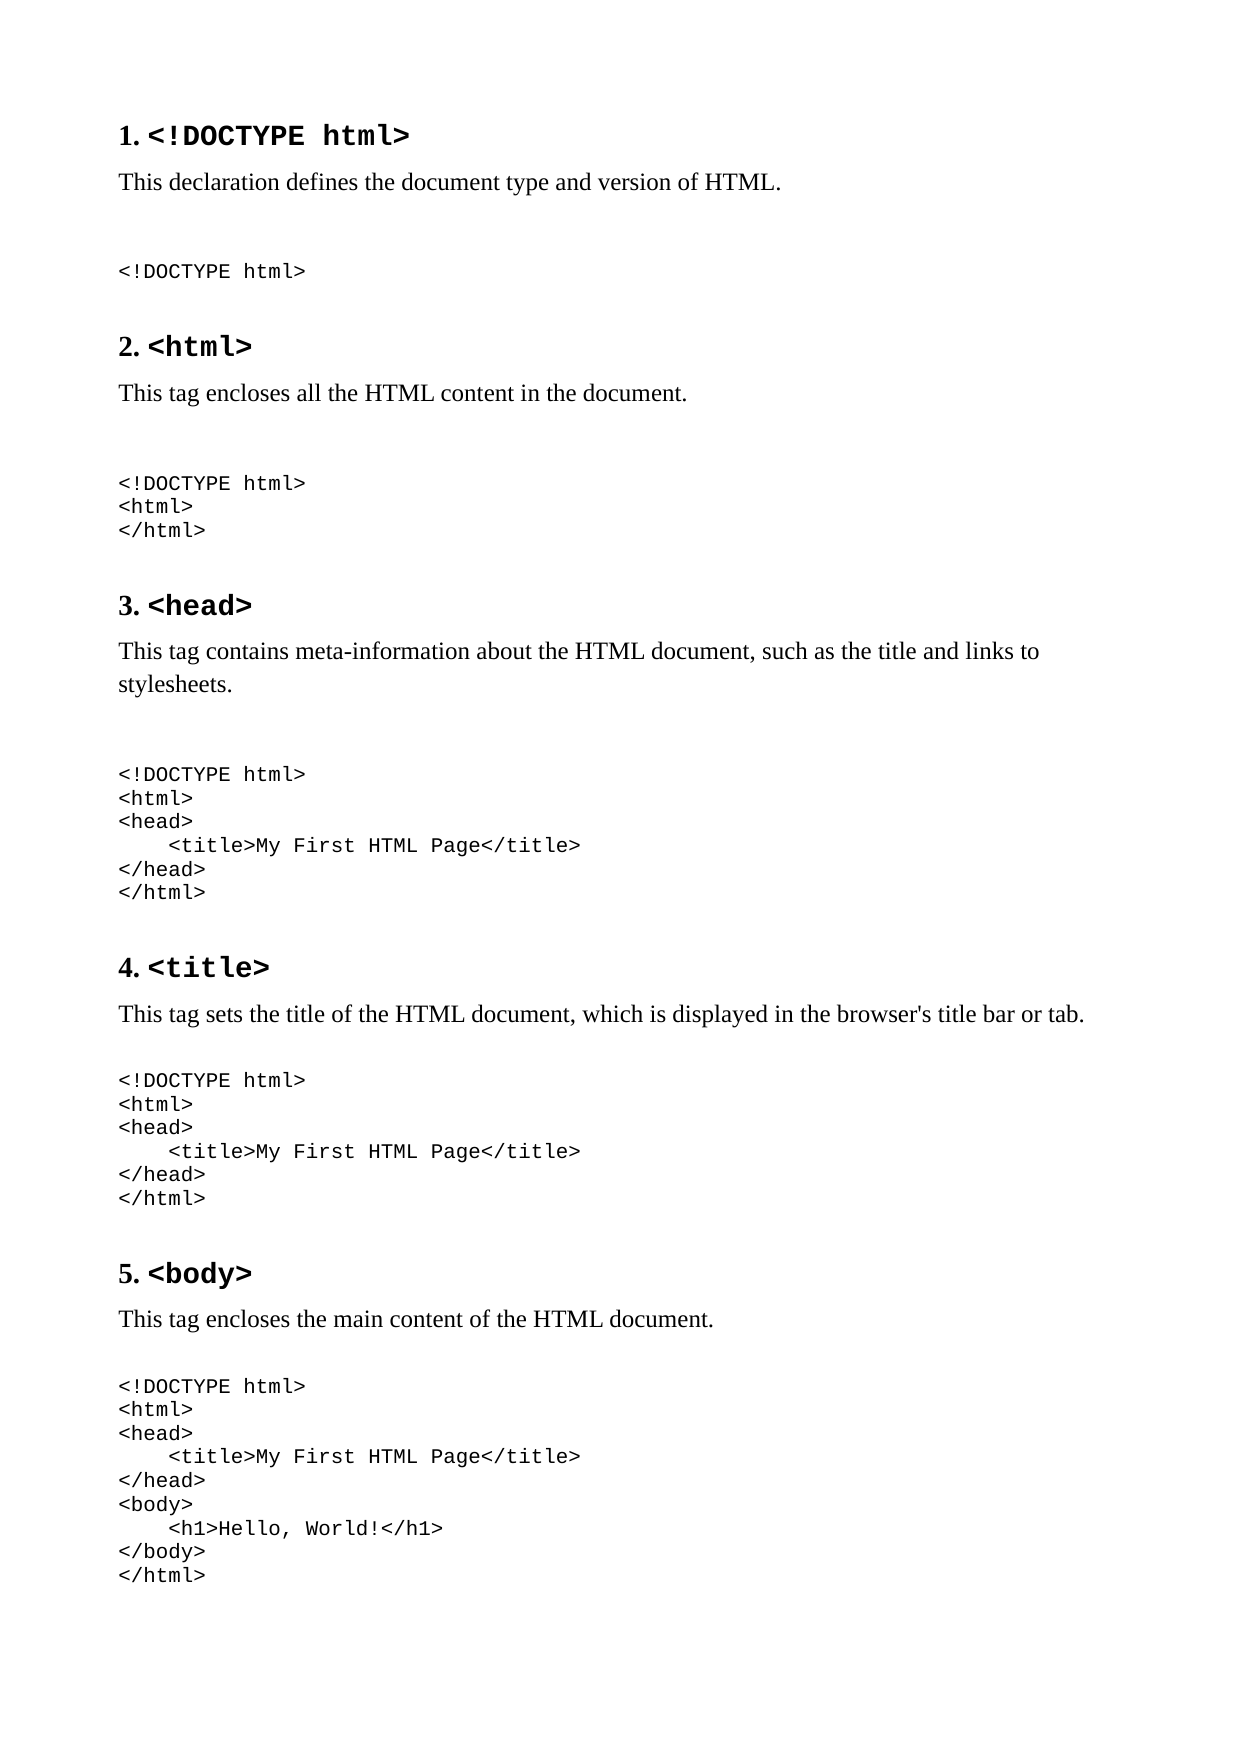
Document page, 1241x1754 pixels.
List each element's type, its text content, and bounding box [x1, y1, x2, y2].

text </html> [118, 882, 1122, 906]
subtitle 2. <html> [118, 329, 1122, 365]
subtitle 3. <head> [118, 588, 1122, 624]
text <title>My First HTML Page</title> [118, 1141, 1122, 1164]
text <!DOCTYPE html> [118, 1070, 1122, 1093]
text <head> [118, 1117, 1122, 1141]
text </html> [118, 520, 1122, 544]
text <!DOCTYPE html> [118, 1376, 1122, 1399]
text This tag contains meta-information about the HTML document, such as the title and links to stylesheets. [118, 636, 1122, 698]
text </html> [118, 1188, 1122, 1212]
text <html> [118, 788, 1122, 811]
text <!DOCTYPE html> [118, 764, 1122, 788]
text This declaration defines the document type and version of HTML. [118, 167, 1122, 195]
text </head> [118, 1164, 1122, 1188]
text <h1>Hello, World!</h1> [118, 1517, 1122, 1541]
text <body> [118, 1494, 1122, 1517]
subtitle 4. <title> [118, 950, 1122, 986]
text </body> [118, 1541, 1122, 1565]
text <title>My First HTML Page</title> [118, 1447, 1122, 1470]
text This tag encloses all the HTML content in the document. [118, 378, 1122, 407]
text </head> [118, 1470, 1122, 1494]
text <html> [118, 496, 1122, 520]
text <head> [118, 1423, 1122, 1447]
text <!DOCTYPE html> [118, 262, 1122, 285]
text <head> [118, 811, 1122, 835]
text <html> [118, 1093, 1122, 1117]
subtitle 1. <!DOCTYPE html> [118, 118, 1122, 154]
text <!DOCTYPE html> [118, 473, 1122, 496]
text </html> [118, 1565, 1122, 1588]
text <title>My First HTML Page</title> [118, 835, 1122, 859]
text This tag encloses the main content of the HTML document. [118, 1304, 1122, 1333]
subtitle 5. <body> [118, 1256, 1122, 1292]
text This tag sets the title of the HTML document, which is displayed in the browser's title bar or tab. [118, 999, 1122, 1027]
text <html> [118, 1399, 1122, 1423]
text </head> [118, 859, 1122, 882]
